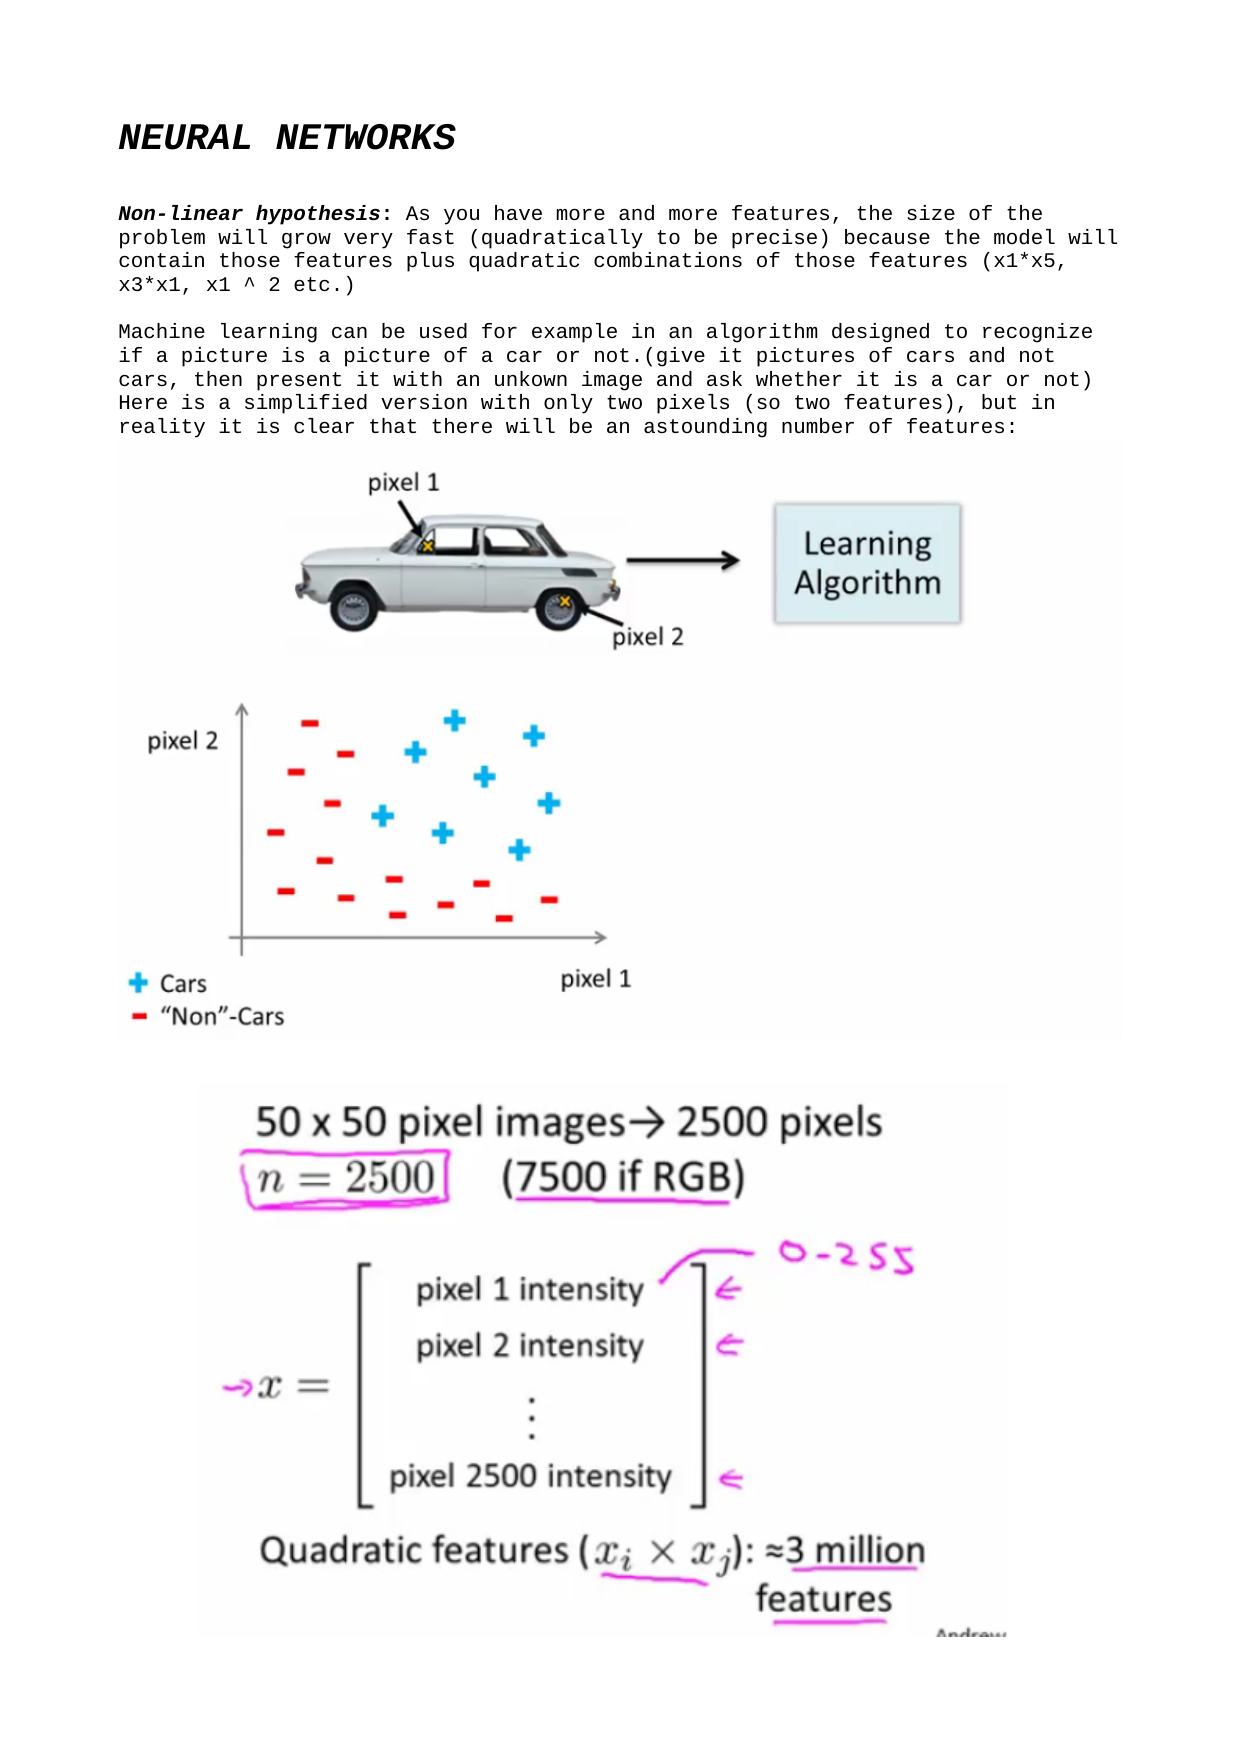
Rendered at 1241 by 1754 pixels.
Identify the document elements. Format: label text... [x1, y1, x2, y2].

picture [198, 1083, 1008, 1637]
picture [118, 439, 1123, 1042]
text Here is a simplified version with only two pixels (so two features), but in reality it is clear that there will be an astounding number of features: [118, 392, 1122, 439]
text NEURAL NETWORKS [118, 118, 1122, 161]
text Machine learning can be used for example in an algorithm designed to recognize if a picture is a picture of a car or not.(give it pictures of cars and not cars, then present it with an unkown image and ask whether it is a car or not) [118, 321, 1122, 392]
text Non-linear hypothesis: As you have more and more features, the size of the problem will grow very fast (quadratically to be precise) because the model will contain those features plus quadratic combinations of those features (x1*x5, x3*x1, x1 ^ 2 etc.) [118, 203, 1122, 298]
